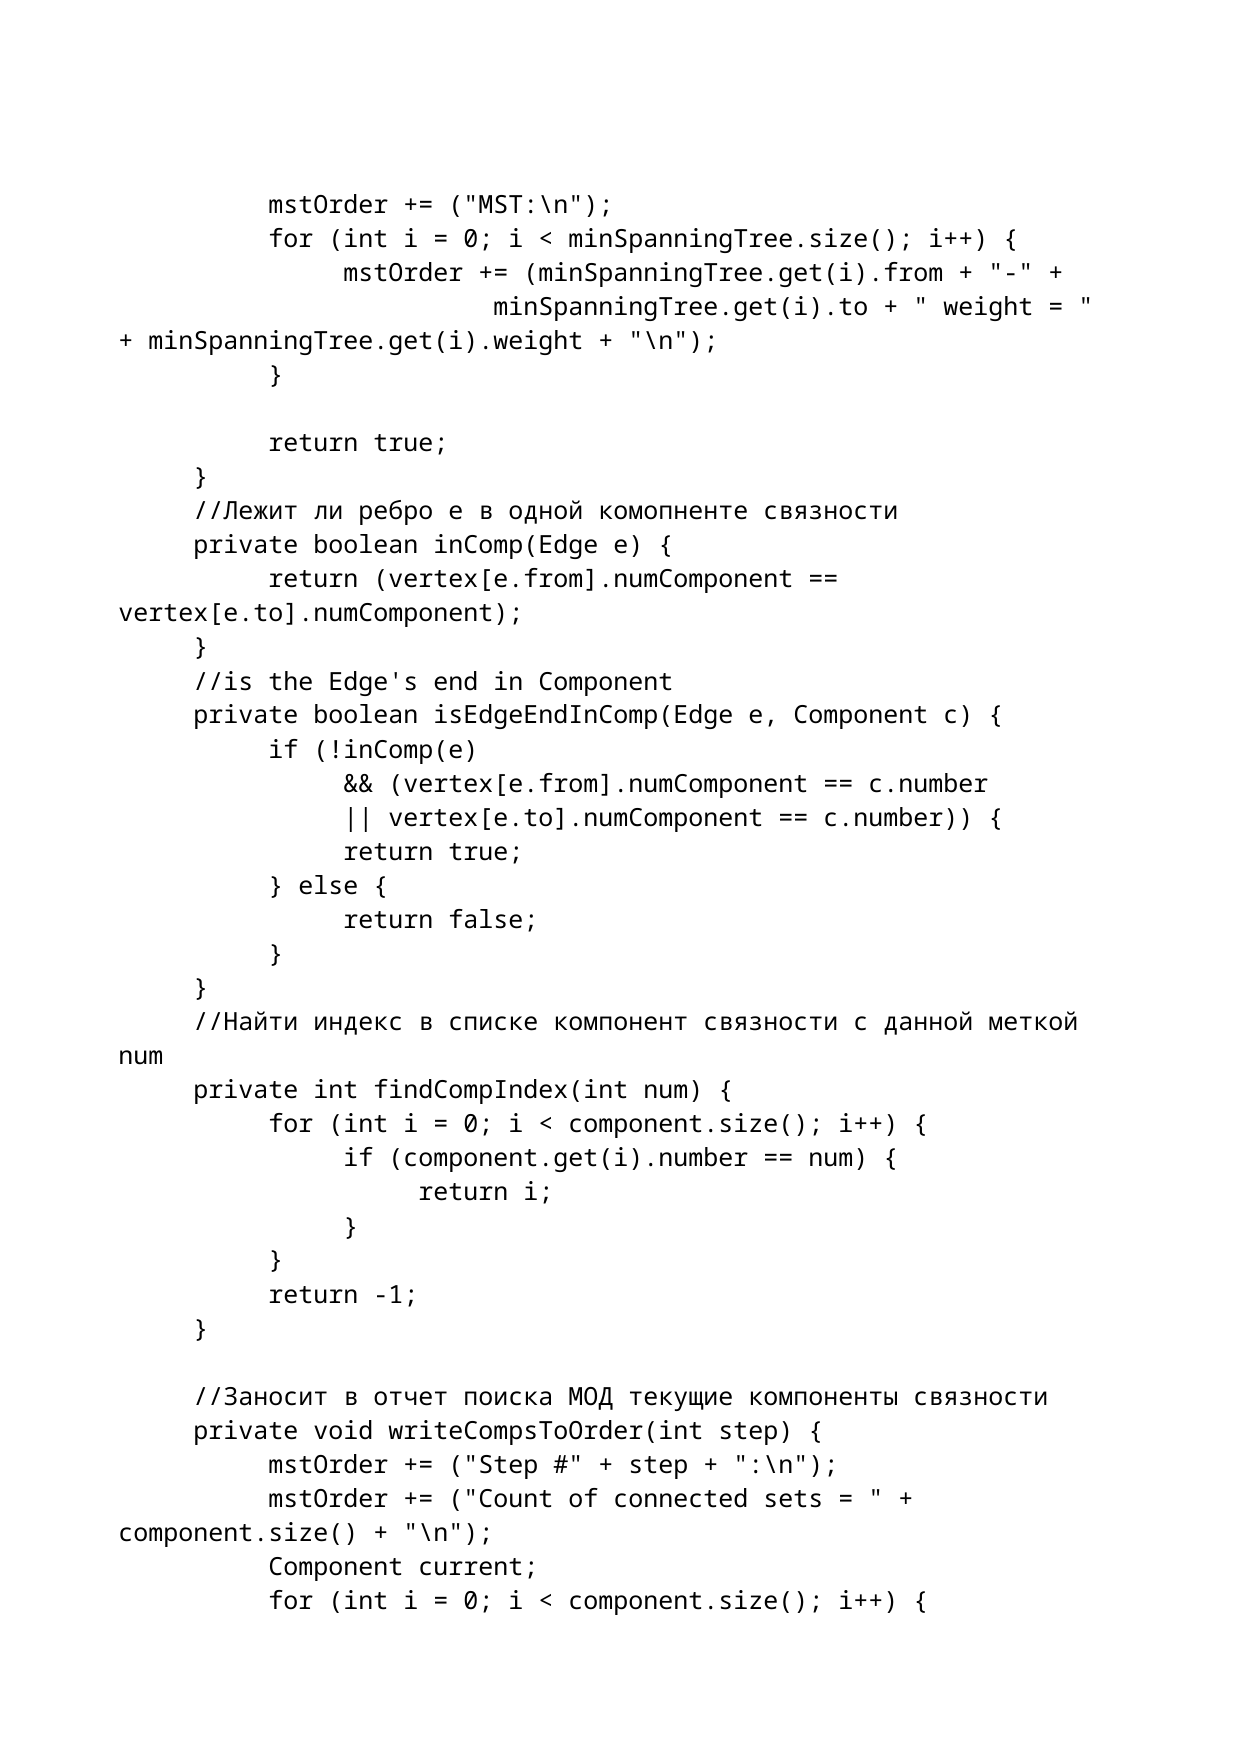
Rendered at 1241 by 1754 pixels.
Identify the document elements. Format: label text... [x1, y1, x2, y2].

text if (!inComp(e) [118, 731, 1122, 765]
text //is the Edge's end in Component [118, 663, 1122, 697]
text return i; [118, 1174, 1122, 1208]
text } [118, 936, 1122, 970]
text || vertex[e.to].numComponent == c.number)) { [118, 799, 1122, 833]
text private boolean inComp(Edge e) { [118, 527, 1122, 561]
text mstOrder += ("Count of connected sets = " + component.size() + "\n"); [118, 1481, 1122, 1549]
text private int findCompIndex(int num) { [118, 1072, 1122, 1106]
text for (int i = 0; i < component.size(); i++) { [118, 1106, 1122, 1140]
text //Заносит в отчет поиска МОД текущие компоненты связности [118, 1378, 1122, 1412]
text //Лежит ли ребро е в одной комопненте связности [118, 493, 1122, 527]
text return (vertex[e.from].numComponent == vertex[e.to].numComponent); [118, 561, 1122, 629]
text } [118, 459, 1122, 493]
text return true; [118, 833, 1122, 867]
text minSpanningTree.get(i).to + " weight = " + minSpanningTree.get(i).weight + "\n"); [118, 288, 1122, 357]
text } [118, 970, 1122, 1004]
text for (int i = 0; i < minSpanningTree.size(); i++) { [118, 220, 1122, 254]
text mstOrder += ("MST:\n"); [118, 186, 1122, 220]
text } [118, 1242, 1122, 1276]
text return false; [118, 902, 1122, 936]
text private boolean isEdgeEndInComp(Edge e, Component c) { [118, 697, 1122, 731]
text Component current; [118, 1549, 1122, 1583]
text } [118, 1310, 1122, 1344]
text && (vertex[e.from].numComponent == c.number [118, 765, 1122, 799]
text mstOrder += ("Step #" + step + ":\n"); [118, 1447, 1122, 1481]
text } [118, 629, 1122, 663]
text } [118, 1208, 1122, 1242]
text } else { [118, 867, 1122, 902]
text return true; [118, 425, 1122, 459]
text mstOrder += (minSpanningTree.get(i).from + "-" + [118, 254, 1122, 288]
text if (component.get(i).number == num) { [118, 1140, 1122, 1174]
text return -1; [118, 1276, 1122, 1310]
text //Найти индекс в списке компонент связности с данной меткой num [118, 1004, 1122, 1072]
text private void writeCompsToOrder(int step) { [118, 1412, 1122, 1447]
text for (int i = 0; i < component.size(); i++) { [118, 1583, 1122, 1617]
text } [118, 357, 1122, 391]
